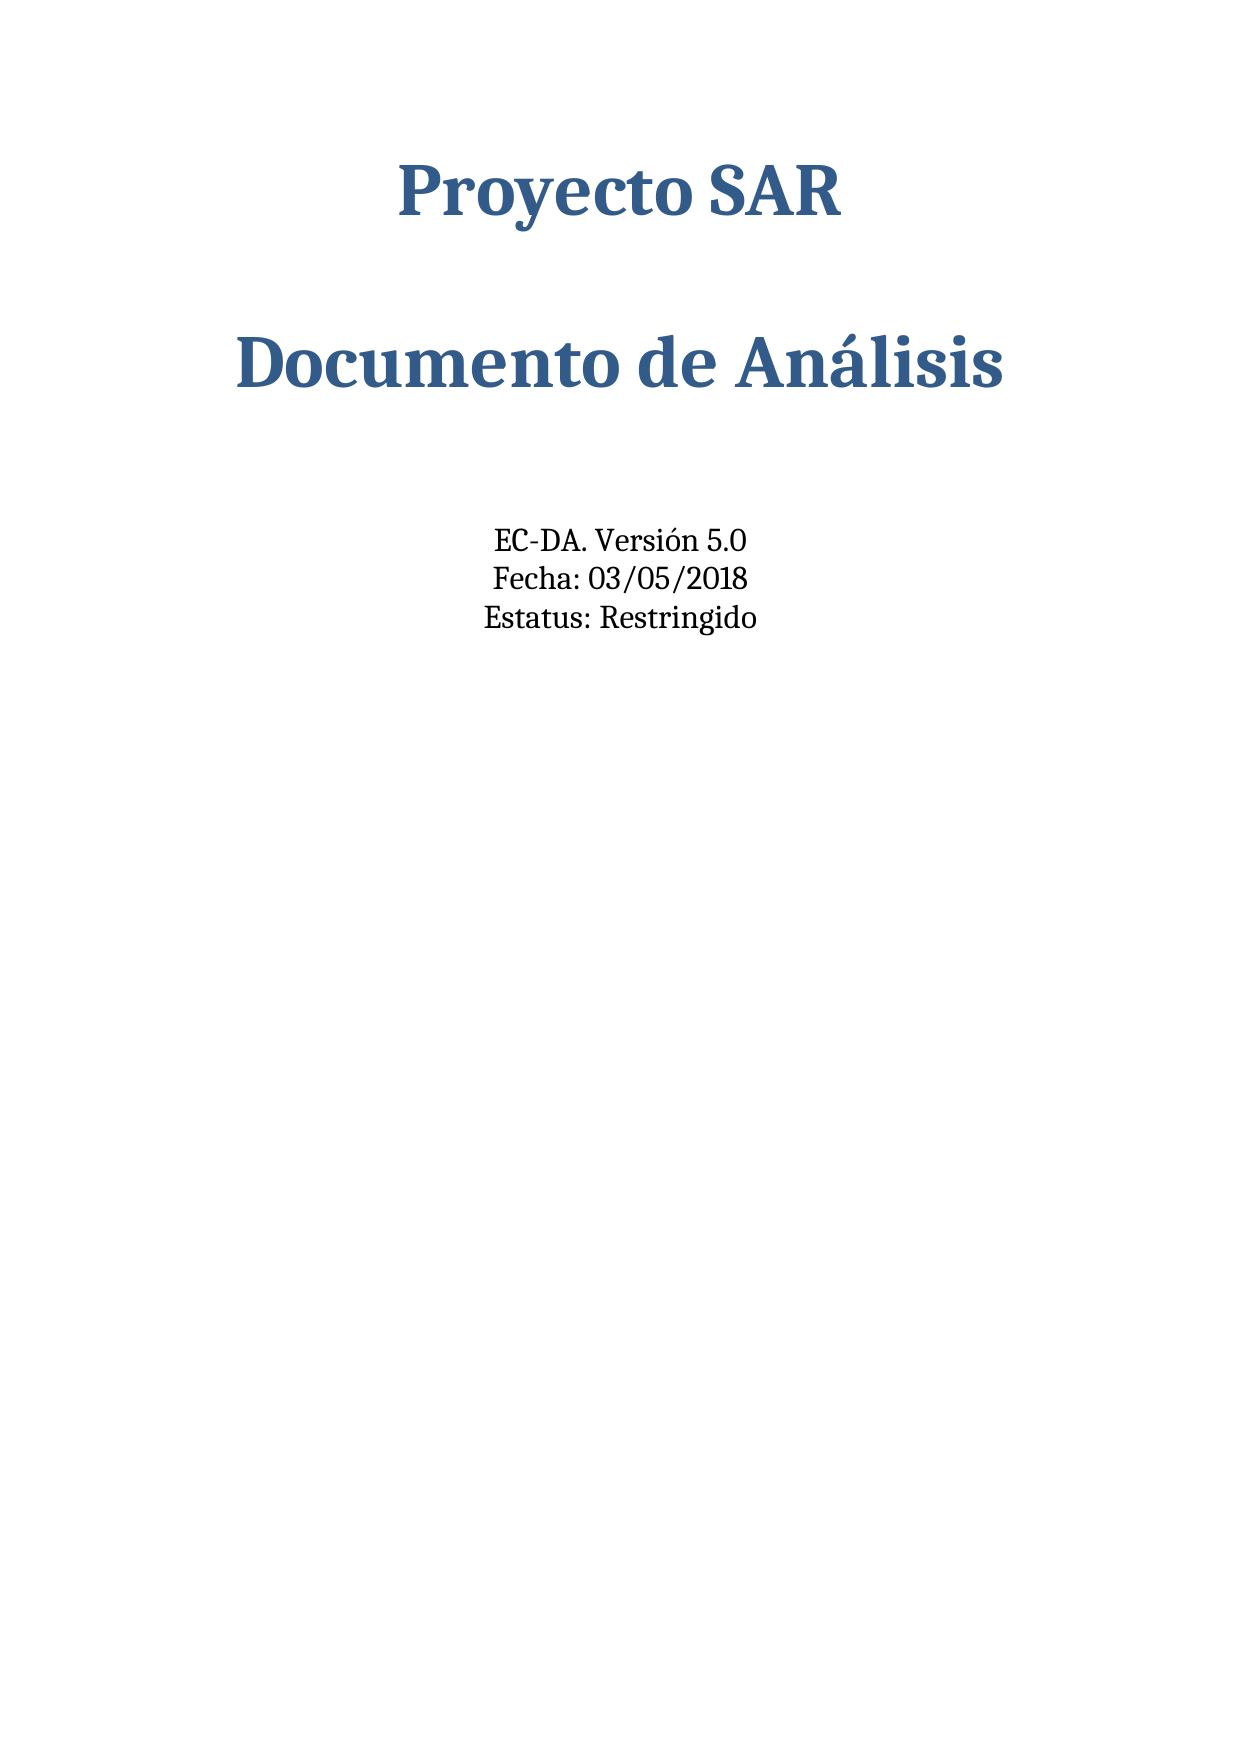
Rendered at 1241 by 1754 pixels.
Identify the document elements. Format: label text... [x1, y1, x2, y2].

text Proyecto SAR [177, 148, 1063, 234]
text Fecha: 03/05/2018 [177, 560, 1063, 598]
text Estatus: Restringido [177, 598, 1063, 636]
text EC-DA. Versión 5.0 [177, 521, 1063, 560]
text Documento de Análisis [177, 320, 1063, 406]
